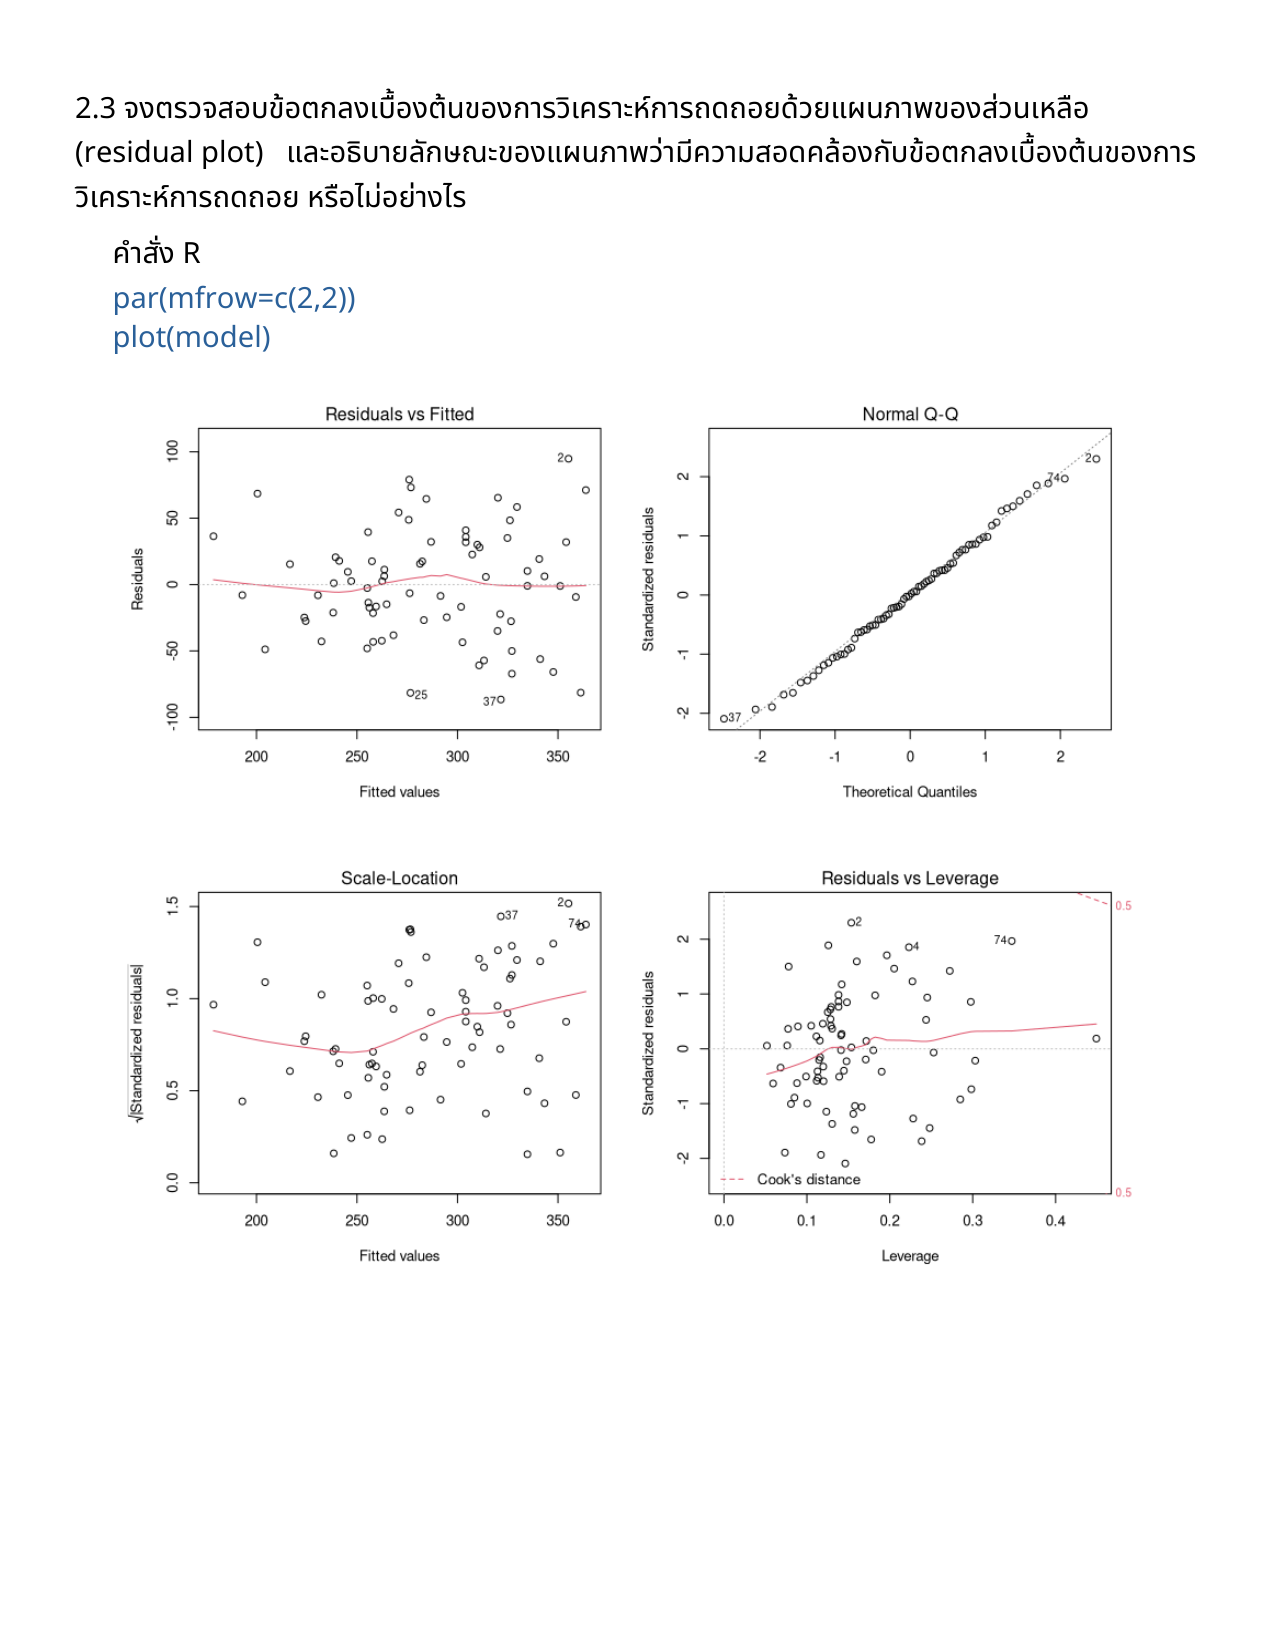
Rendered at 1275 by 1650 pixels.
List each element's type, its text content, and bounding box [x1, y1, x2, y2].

text plot(model) [75, 317, 1200, 356]
picture [127, 356, 1148, 1284]
text 2.3 จงตรวจสอบข้อตกลงเบื้องต้นของการวิเคราะห์การถดถอยด้วยแผนภาพของส่วนเหลือ (residual plot) และอธิบายลักษณะของแผนภาพว่ามีความสอดคล้องกับข้อตกลงเบื้องต้นของการวิเคราะห์การถดถอย หรือไม่อย่างไร [75, 87, 1200, 220]
text คำสั่ง R [75, 233, 1200, 277]
text par(mfrow=c(2,2)) [75, 277, 1200, 317]
